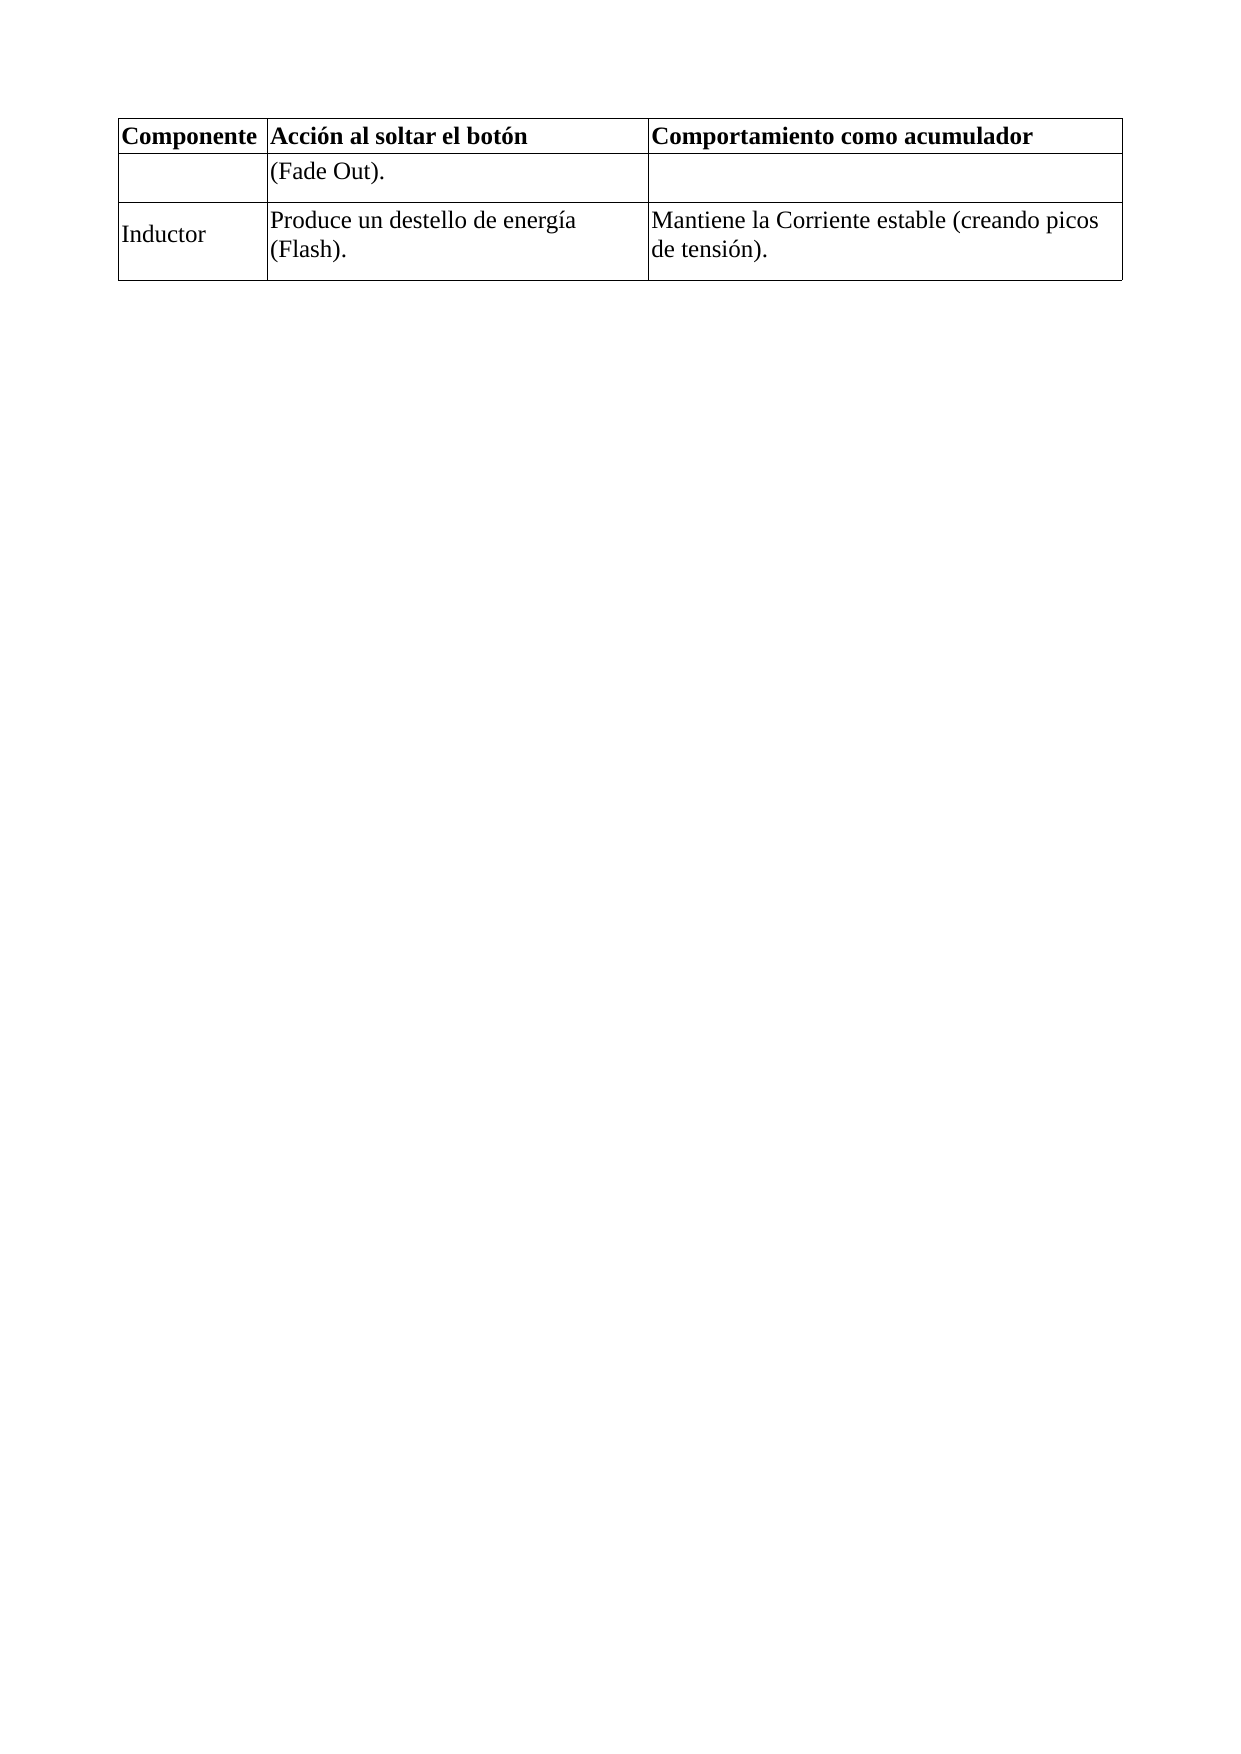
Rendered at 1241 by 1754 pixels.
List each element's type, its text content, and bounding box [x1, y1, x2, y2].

table_cell (Fade Out). [268, 154, 648, 202]
table_cell Produce un destello de energía (Flash). [268, 203, 648, 280]
table_header Acción al soltar el botón [268, 119, 648, 153]
table_cell Mantiene la Corriente estable (creando picos de tensión). [649, 203, 1122, 280]
table_cell [649, 154, 1122, 202]
table_header Componente [119, 119, 267, 153]
table_cell Inductor [119, 203, 267, 280]
table_header Comportamiento como acumulador [649, 119, 1122, 153]
table_cell [119, 154, 267, 202]
